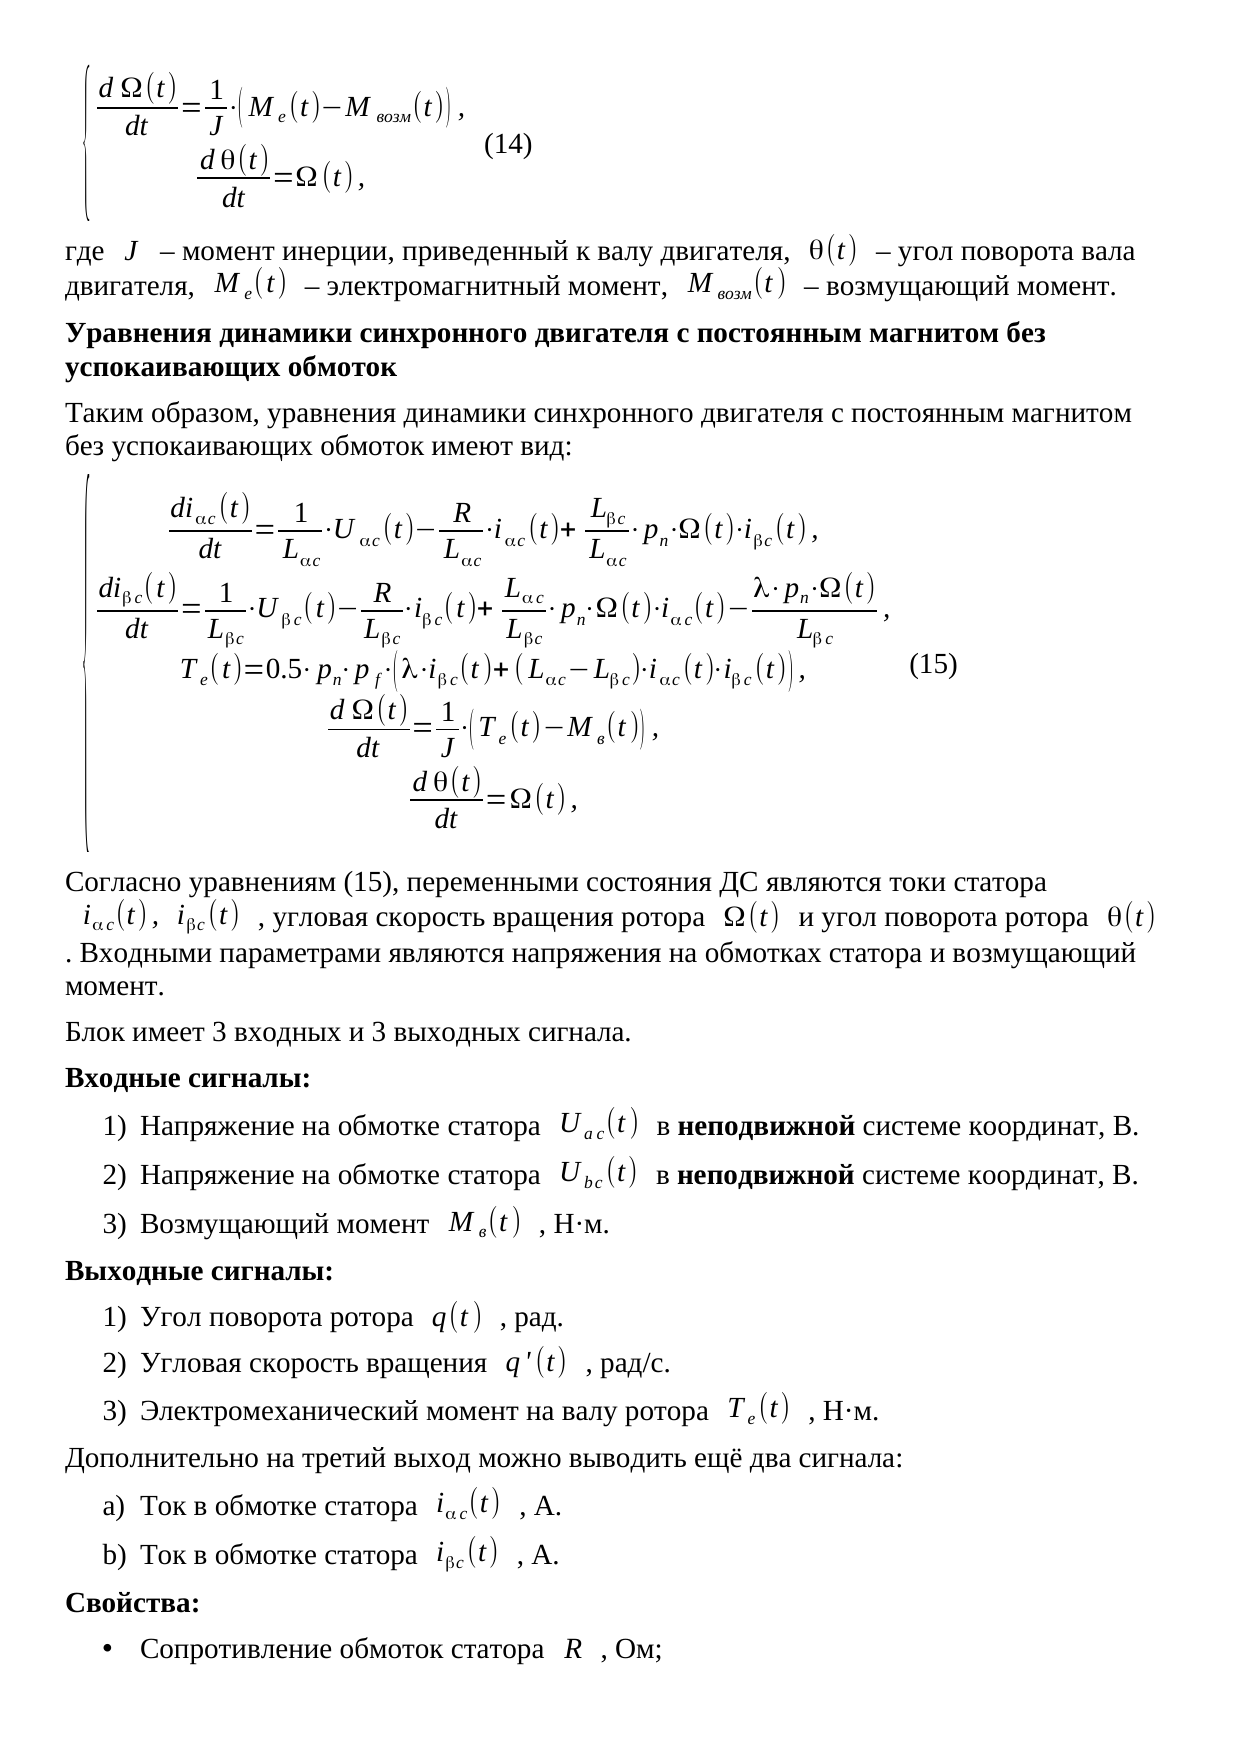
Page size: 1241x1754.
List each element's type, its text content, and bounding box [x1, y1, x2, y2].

table_cell Блок реализует модель синхронного двигателя с постоянным магнитом без успокаивающих обмоток (ДС). Расчетная схема и дифференциальные уравнения ДС Расчетная схема ДС аналогична схеме асинхронного электродвигателя с добавлением контура обмотки возбуждения по оси, на который подано напряжение. Уравнения равновесия напряжений обмоток ДС имеют следующий вид (в предположении, что статор вращается с частотой, обратной частоте вращения ротора, а ротор неподвижен): (1) Уравнение равновесия моментов имеет вид: (2) В этих уравнениях:– омические сопротивления обмоток статора, возбуждения, контуров пусковой (успокоительной) обмотки; – токи обмоток статора и ротора; – потокосцепления обмоток статора и ротора;– частота вращения ротора,– число пар полюсов;– число фаз питающего напряжения;– частота вращения магнитного поля,– электромагнитный момент. (3) где– собственные индуктивности контуров статора и ротора,– взаимные индуктивности между обмотками, лежащими по продольной или по поперечной осям. (В этой системе уравнений в приведенных к статору значениях параметров ротора символы ' (прим) опущены). Запишем выражения для потокосцеплений через основные потоки и потоки рассеяния, т.е.: (4) Получаем: (5) В этом случае схема замещения электрической части машины имеет вид: Рисунок 1 Сгруппируем 1,3,4 и 2,5 уравнения системы (5). Имеем уравнения Или, если ввести матрицы и векторы то получаем (6) В результате имеем: (7) (8) и можно записать: (9) где Исключив в исходной системе дифференциальных уравнений (1) токи, и введя обозначения: получаем систему из пяти дифференциальных уравнений первого порядка, описывающую электромагнитные процессы в синхронном двигателе: (10) Уравнения, описывающие механические процессы в двигателе Рассчитаем токии введем обозначения: Тогда получаем: (12) (13) (14) где– момент инерции, приведенный к валу двигателя,– угол поворота вала двигателя,– электромагнитный момент,– возмущающий момент. Уравнения динамики синхронного двигателя с постоянным магнитом без успокаивающих обмоток Таким образом, уравнения динамики синхронного двигателя с постоянным магнитом без успокаивающих обмоток имеют вид: (15) Согласно уравнениям (15), переменными состояния ДС являются токи статора, угловая скорость вращения ротораи угол поворота ротора. Входными параметрами являются напряжения на обмотках статора и возмущающий момент. Блок имеет 3 входных и 3 выходных сигнала. Входные сигналы: Напряжение на обмотке статорав неподвижной системе координат, В. Напряжение на обмотке статорав неподвижной системе координат, В. Возмущающий момент, Н·м. Выходные сигналы: Угол поворота ротора, рад. Угловая скорость вращения, рад/с. Электромеханический момент на валу ротора, Н·м. Дополнительно на третий выход можно выводить ещё два сигнала: Ток в обмотке статора, А. Ток в обмотке статора, А. Свойства: Сопротивление обмоток статора, Ом; Индуктивность d-обмоток статора, Гн; Индуктивность q-обмоток статора, Гн; Магнитный поток от постоянного магнита через обмотки статора I, Вб; Момент инерции, приведённый к валу ротора, кг·м2; Число полюсов , шт. Число фаз питающего напряжения, шт. Начальный угол поворота ротора, рад. Начальная частота вращения ротора, рад/c. Начальный ток в обмотке d статора, А. Начальный ток в обмотке q статора, А. Дополнительный вывод. Примечания: 1) Осямисоответствуют индексы d и q. 2) Напряжения на обмотках статораиявляются напряжениями во вращающейся системе координат. Для получения их значений из входных напряженийииспользуются соотношения: [59, 59, 1181, 1683]
